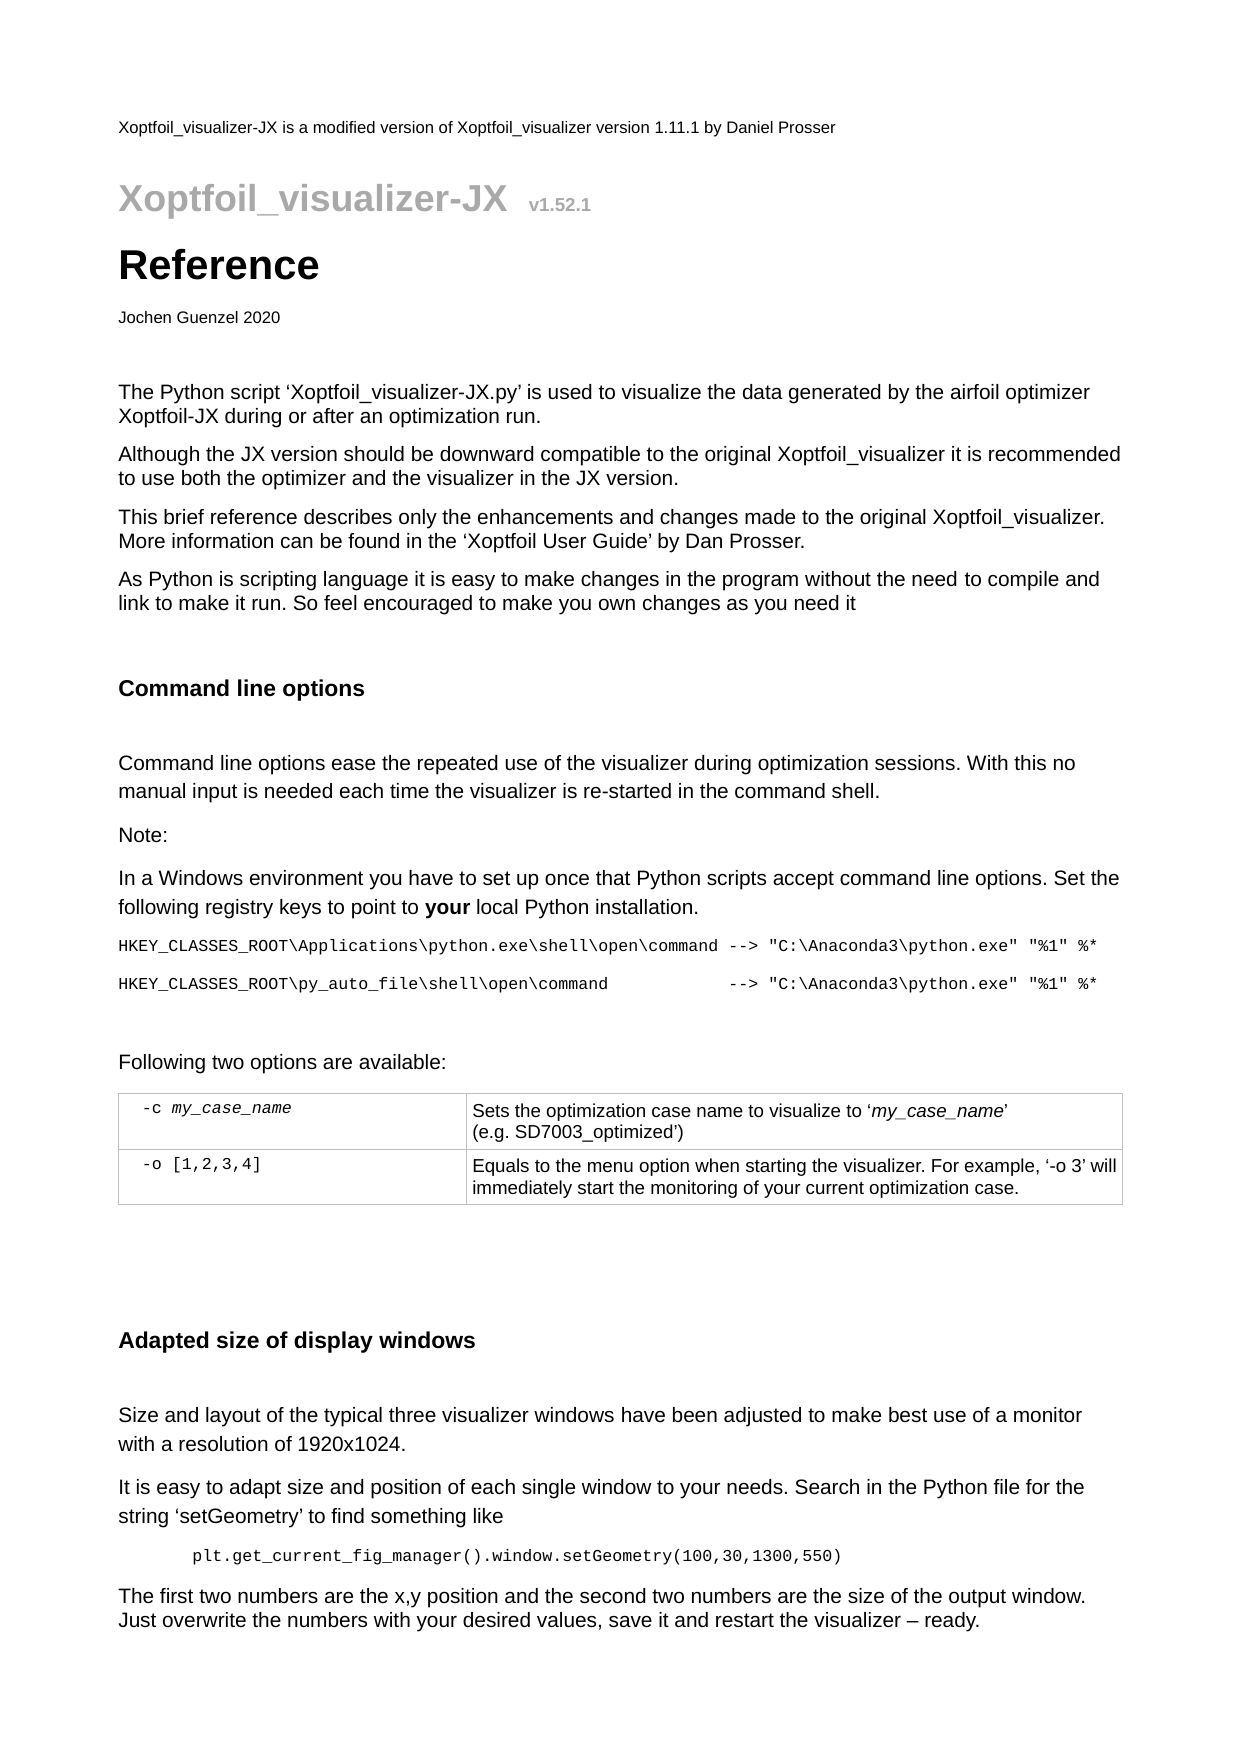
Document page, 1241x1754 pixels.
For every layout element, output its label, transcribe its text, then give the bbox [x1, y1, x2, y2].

text Although the JX version should be downward compatible to the original Xoptfoil_visualizer it is recommended to use both the optimizer and the visualizer in the JX version. [118, 442, 1122, 490]
text Jochen Guenzel 2020 [118, 288, 1122, 327]
text The first two numbers are the x,y position and the second two numbers are the size of the output window. Just overwrite the numbers with your desired values, save it and restart the visualizer – ready. [118, 1584, 1122, 1632]
text Xoptfoil_visualizer-JX is a modified version of Xoptfoil_visualizer version 1.11.1 by Daniel Prosser [118, 118, 1122, 137]
subtitle Adapted size of display windows [118, 1327, 1122, 1353]
text This brief reference describes only the enhancements and changes made to the original Xoptfoil_visualizer. More information can be found in the ‘Xoptfoil User Guide’ by Dan Prosser. [118, 505, 1122, 553]
text The Python script ‘Xoptfoil_visualizer-JX.py’ is used to visualize the data generated by the airfoil optimizer Xoptfoil-JX during or after an optimization run. [118, 380, 1122, 428]
table_cell Equals to the menu option when starting the visualizer. For example, ‘-o 3’ will immediately start the monitoring of your current optimization case. [467, 1150, 1122, 1204]
subtitle Reference [118, 240, 1122, 288]
text Command line options ease the repeated use of the visualizer during optimization sessions. With this no manual input is needed each time the visualizer is re-started in the command shell. [118, 751, 1122, 803]
subtitle Xoptfoil_visualizer-JX v1.52.1 [118, 176, 1122, 219]
table_header Sets the optimization case name to visualize to ‘my_case_name’ (e.g. SD7003_optimized’) [467, 1094, 1122, 1148]
text HKEY_CLASSES_ROOT\py_auto_file\shell\open\command --> "C:\Anaconda3\python.exe" "%1" %* [118, 975, 1122, 994]
table_header -c my_case_name [119, 1094, 466, 1148]
text Size and layout of the typical three visualizer windows have been adjusted to make best use of a monitor with a resolution of 1920x1024. [118, 1403, 1122, 1456]
text HKEY_CLASSES_ROOT\Applications\python.exe\shell\open\command --> "C:\Anaconda3\python.exe" "%1" %* [118, 938, 1122, 957]
text As Python is scripting language it is easy to make changes in the program without the need to compile and link to make it run. So feel encouraged to make you own changes as you need it [118, 567, 1122, 615]
text Note: [118, 823, 1122, 847]
text plt.get_current_fig_manager().window.setGeometry(100,30,1300,550) [192, 1547, 1122, 1566]
text Following two options are available: [118, 1049, 1122, 1073]
text In a Windows environment you have to set up once that Python scripts accept command line options. Set the following registry keys to point to your local Python installation. [118, 866, 1122, 919]
subtitle Command line options [118, 674, 1122, 701]
table_cell -o [1,2,3,4] [119, 1150, 466, 1204]
text It is easy to adapt size and position of each single window to your needs. Search in the Python file for the string ‘setGeometry’ to find something like [118, 1475, 1122, 1528]
